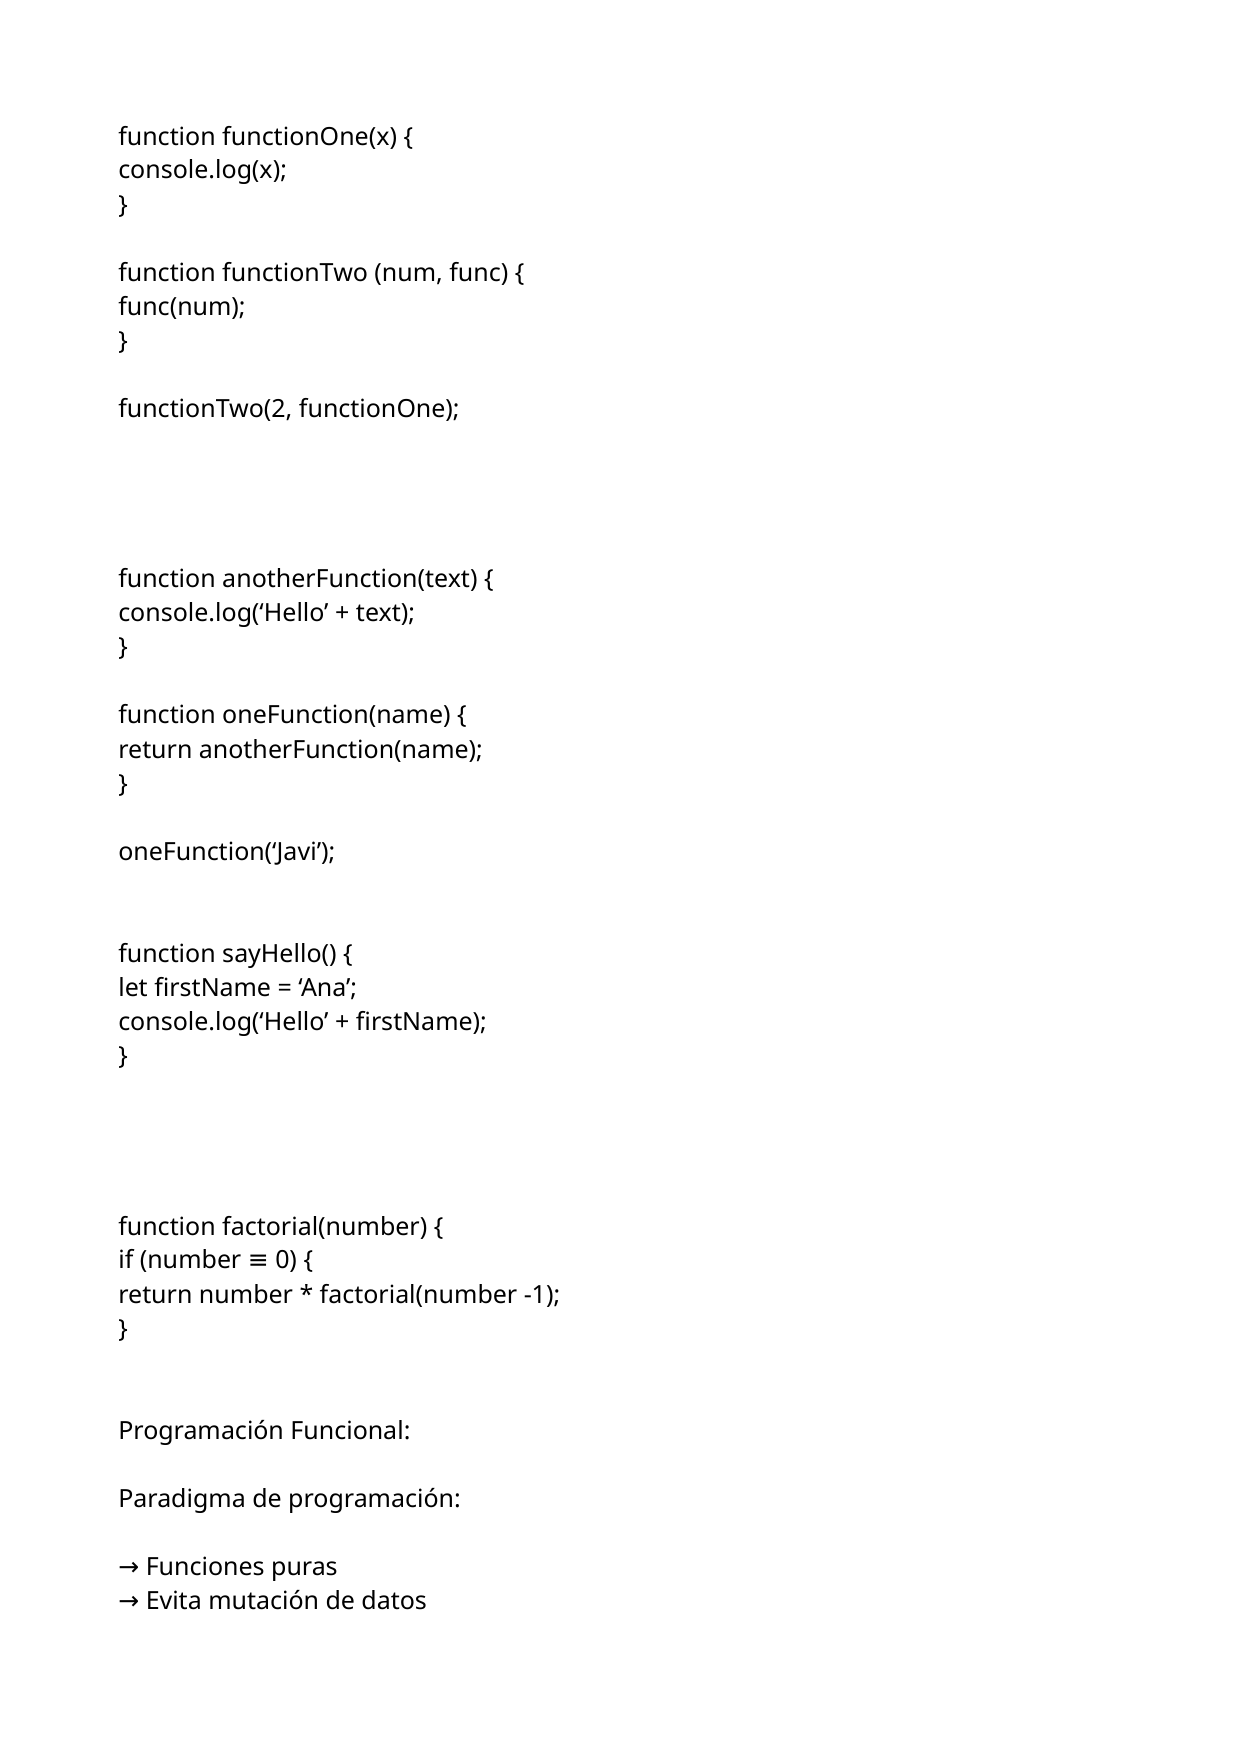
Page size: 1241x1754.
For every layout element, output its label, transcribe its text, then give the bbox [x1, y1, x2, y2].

text function sayHello() { [118, 936, 1122, 970]
text function functionOne(x) { [118, 118, 1122, 152]
text } [118, 1310, 1122, 1344]
text console.log(x); [118, 152, 1122, 186]
text } [118, 1038, 1122, 1072]
text Programación Funcional: [118, 1412, 1122, 1447]
text console.log(‘Hello’ + text); [118, 595, 1122, 629]
text function functionTwo (num, func) { [118, 254, 1122, 288]
text oneFunction(‘Javi’); [118, 833, 1122, 867]
text function factorial(number) { [118, 1208, 1122, 1242]
text function oneFunction(name) { [118, 697, 1122, 731]
text Paradigma de programación: [118, 1481, 1122, 1515]
text functionTwo(2, functionOne); [118, 391, 1122, 425]
text return number * factorial(number -1); [118, 1276, 1122, 1310]
text func(num); [118, 288, 1122, 322]
text return anotherFunction(name); [118, 731, 1122, 765]
text if (number ≡ 0) { [118, 1242, 1122, 1276]
text } [118, 765, 1122, 799]
text } [118, 629, 1122, 663]
text } [118, 322, 1122, 357]
text let firstName = ‘Ana’; [118, 970, 1122, 1004]
text → Evita mutación de datos [118, 1583, 1122, 1617]
text → Funciones puras [118, 1549, 1122, 1583]
text function anotherFunction(text) { [118, 561, 1122, 595]
text } [118, 186, 1122, 220]
text console.log(‘Hello’ + firstName); [118, 1004, 1122, 1038]
